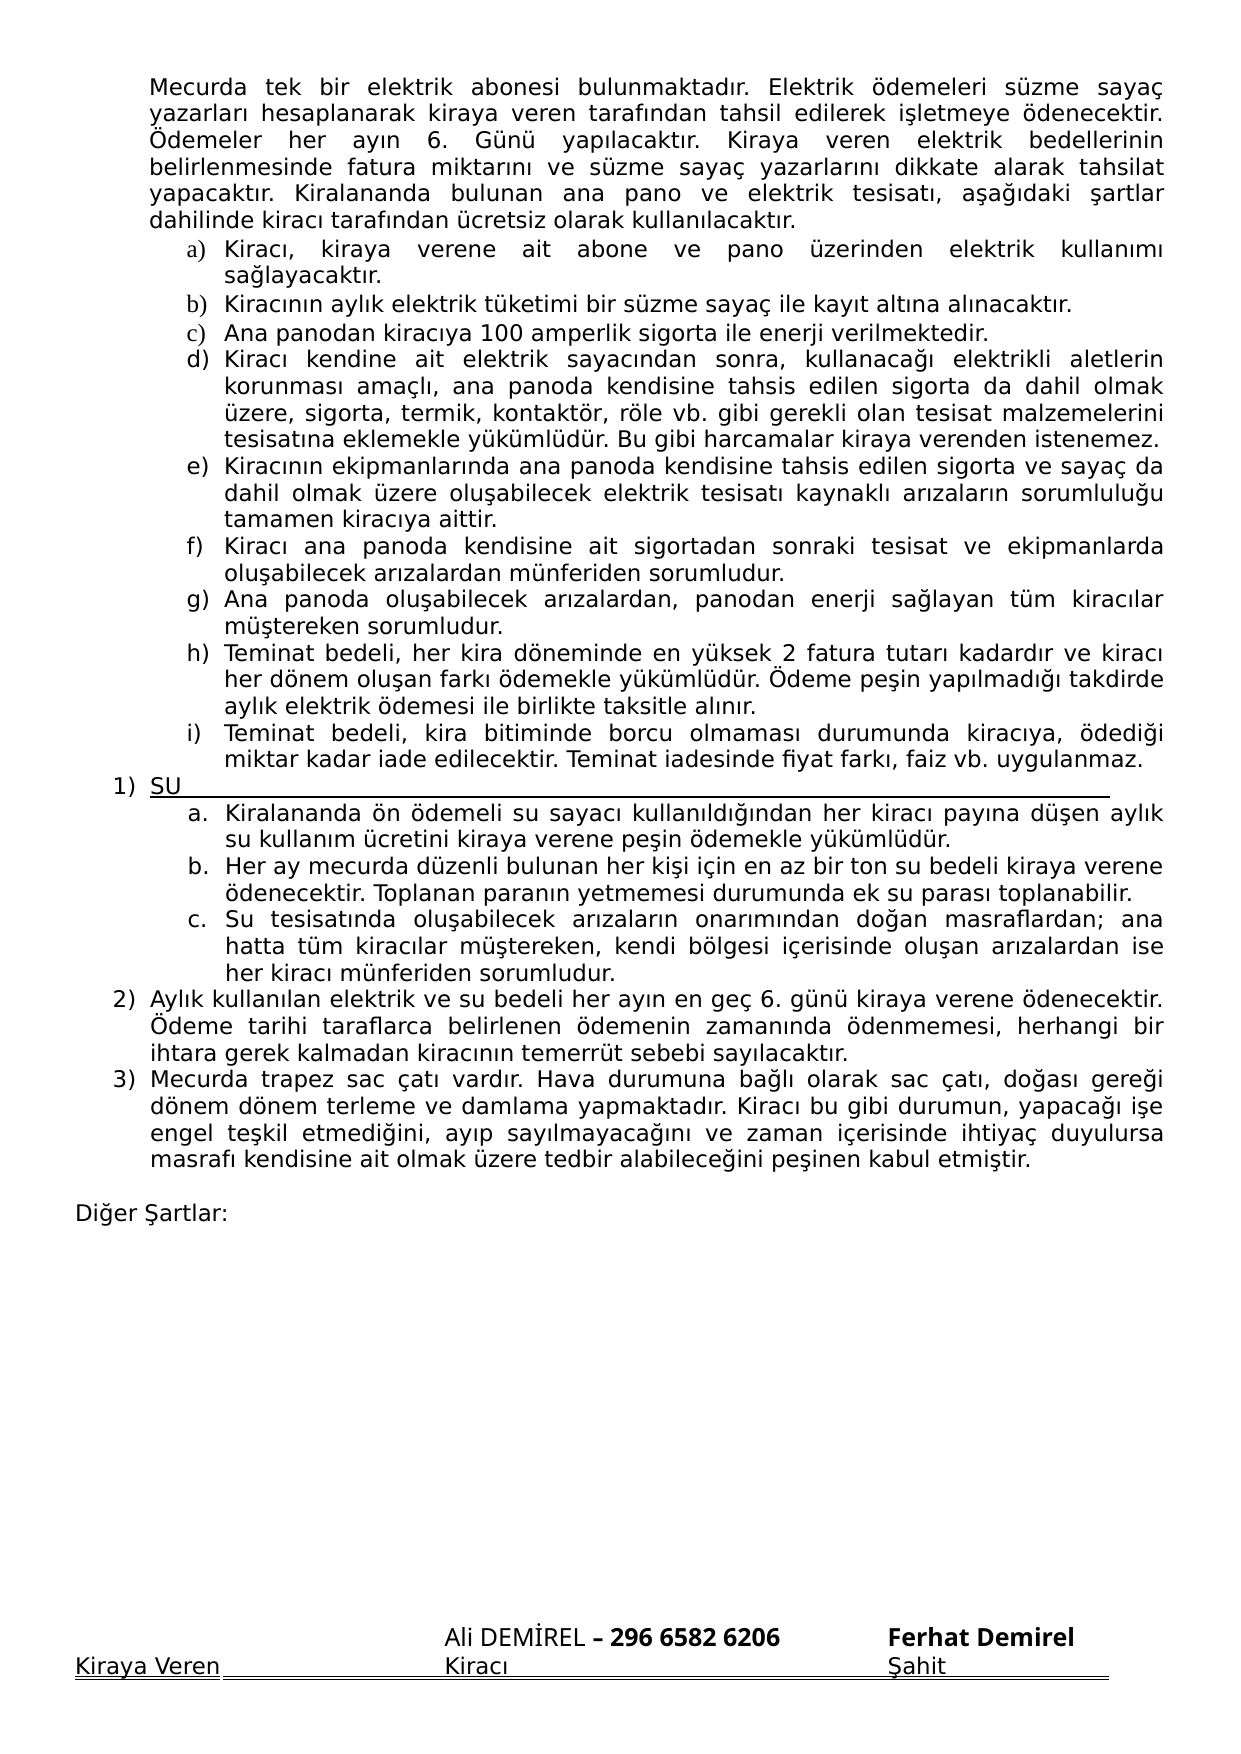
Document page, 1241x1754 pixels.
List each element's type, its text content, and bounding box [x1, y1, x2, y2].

list Kiralananda ön ödemeli su sayacı kullanıldığından her kiracı payına düşen aylık su kullanım ücretini kiraya verene peşin ödemekle yükümlüdür. [187, 800, 1165, 853]
list Kiracı ana panoda kendisine ait sigortadan sonraki tesisat ve ekipmanlarda oluşabilecek arızalardan münferiden sorumludur. [186, 533, 1165, 587]
list Kiracının aylık elektrik tüketimi bir süzme sayaç ile kayıt altına alınacaktır. [186, 289, 1165, 318]
list Aylık kullanılan elektrik ve su bedeli her ayın en geç 6. günü kiraya verene ödenecektir. Ödeme tarihi taraflarca belirlenen ödemenin zamanında ödenmemesi, herhangi bir ihtara gerek kalmadan kiracının temerrüt sebebi sayılacaktır. [112, 987, 1165, 1067]
list Mecurda trapez sac çatı vardır. Hava durumuna bağlı olarak sac çatı, doğası gereği dönem dönem terleme ve damlama yapmaktadır. Kiracı bu gibi durumun, yapacağı işe engel teşkil etmediğini, ayıp sayılmayacağını ve zaman içerisinde ihtiyaç duyulursa masrafı kendisine ait olmak üzere tedbir alabileceğini peşinen kabul etmiştir. [112, 1067, 1165, 1173]
list Her ay mecurda düzenli bulunan her kişi için en az bir ton su bedeli kiraya verene ödenecektir. Toplanan paranın yetmemesi durumunda ek su parası toplanabilir. [187, 853, 1165, 907]
list Ana panoda oluşabilecek arızalardan, panodan enerji sağlayan tüm kiracılar müştereken sorumludur. [186, 587, 1165, 640]
list Kiracı, kiraya verene ait abone ve pano üzerinden elektrik kullanımı sağlayacaktır. [186, 234, 1165, 289]
list Teminat bedeli, kira bitiminde borcu olmaması durumunda kiracıya, ödediği miktar kadar iade edilecektir. Teminat iadesinde fiyat farkı, faiz vb. uygulanmaz. [186, 720, 1165, 773]
list Ana panodan kiracıya 100 amperlik sigorta ile enerji verilmektedir. [186, 318, 1165, 347]
list Su tesisatında oluşabilecek arızaların onarımından doğan masraflardan; ana hatta tüm kiracılar müştereken, kendi bölgesi içerisinde oluşan arızalardan ise her kiracı münferiden sorumludur. [187, 907, 1165, 987]
list SU [112, 773, 1165, 800]
list Kiracı kendine ait elektrik sayacından sonra, kullanacağı elektrikli aletlerin korunması amaçlı, ana panoda kendisine tahsis edilen sigorta da dahil olmak üzere, sigorta, termik, kontaktör, röle vb. gibi gerekli olan tesisat malzemelerini tesisatına eklemekle yükümlüdür. Bu gibi harcamalar kiraya verenden istenemez. [186, 347, 1165, 453]
text Mecurda tek bir elektrik abonesi bulunmaktadır. Elektrik ödemeleri süzme sayaç yazarları hesaplanarak kiraya veren tarafından tahsil edilerek işletmeye ödenecektir. Ödemeler her ayın 6. Günü yapılacaktır. Kiraya veren elektrik bedellerinin belirlenmesinde fatura miktarını ve süzme sayaç yazarlarını dikkate alarak tahsilat yapacaktır. Kiralananda bulunan ana pano ve elektrik tesisatı, aşağıdaki şartlar dahilinde kiracı tarafından ücretsiz olarak kullanılacaktır. [149, 74, 1165, 234]
list Teminat bedeli, her kira döneminde en yüksek 2 fatura tutarı kadardır ve kiracı her dönem oluşan farkı ödemekle yükümlüdür. Ödeme peşin yapılmadığı takdirde aylık elektrik ödemesi ile birlikte taksitle alınır. [186, 640, 1165, 720]
text Diğer Şartlar: [75, 1200, 1165, 1227]
list Kiracının ekipmanlarında ana panoda kendisine tahsis edilen sigorta ve sayaç da dahil olmak üzere oluşabilecek elektrik tesisatı kaynaklı arızaların sorumluluğu tamamen kiracıya aittir. [186, 453, 1165, 533]
